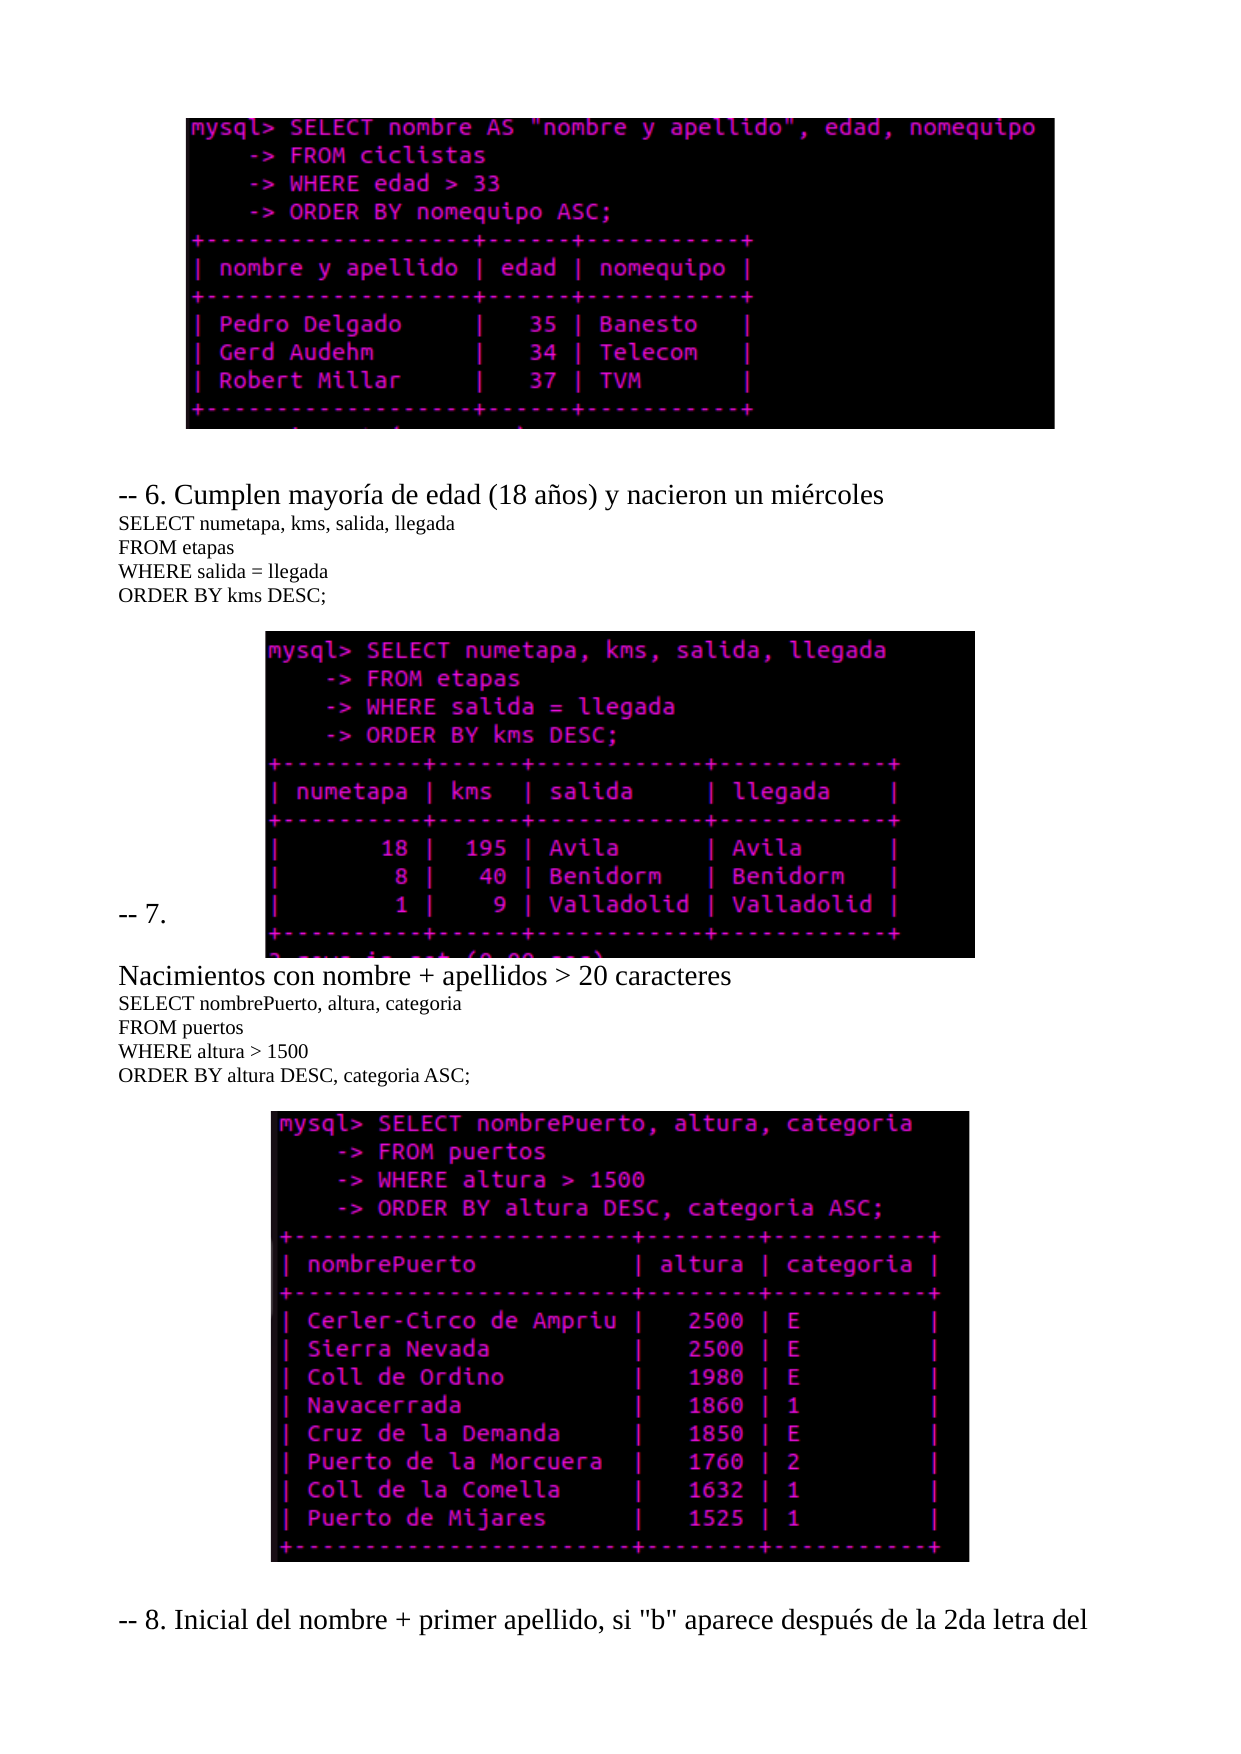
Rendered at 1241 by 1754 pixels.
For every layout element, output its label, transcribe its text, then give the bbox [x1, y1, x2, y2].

text -- 8. Inicial del nombre + primer apellido, si "b" aparece después de la 2da letra del [118, 1544, 1122, 1636]
picture [270, 1111, 970, 1562]
picture [185, 118, 1055, 429]
text -- 6. Cumplen mayoría de edad (18 años) y nacieron un miércoles SELECT numetapa, kms, salida, llegada FROM etapas WHERE salida = llegada ORDER BY kms DESC; [118, 453, 1122, 631]
text -- 7. Nacimientos con nombre + apellidos > 20 caracteres SELECT nombrePuerto, altura, categoria FROM puertos WHERE altura > 1500 ORDER BY altura DESC, categoria ASC; [118, 896, 1122, 1111]
picture [265, 631, 975, 958]
